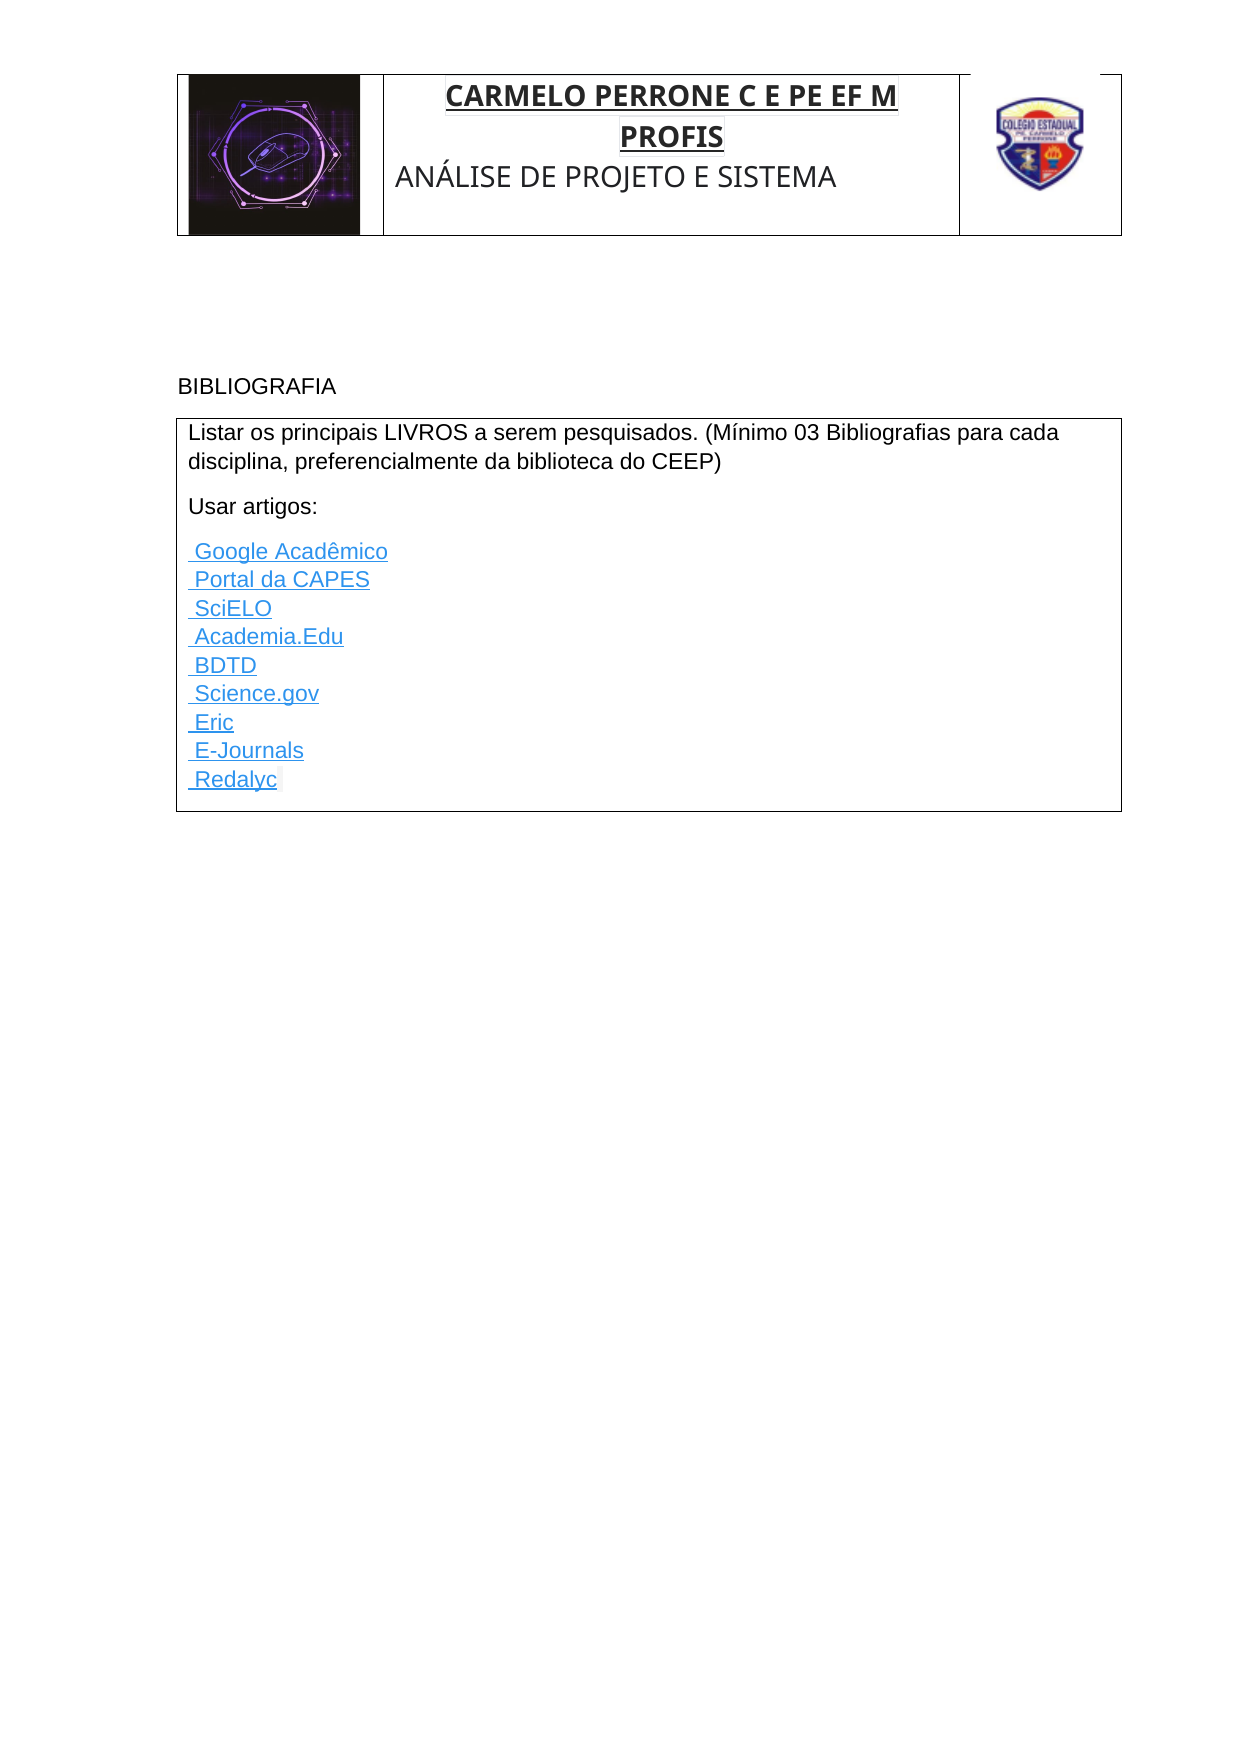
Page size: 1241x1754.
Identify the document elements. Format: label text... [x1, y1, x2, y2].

picture [188, 74, 361, 235]
picture [970, 74, 1101, 199]
table_header Listar os principais LIVROS a serem pesquisados. (Mínimo 03 Bibliografias para cada disciplina, preferencialmente da biblioteca do CEEP) Usar artigos: Google Acadêmico Portal da CAPES SciELO Academia.Edu BDTD Science.gov Eric E-Journals Redalyc [177, 419, 1121, 811]
text BIBLIOGRAFIA [177, 373, 1122, 399]
